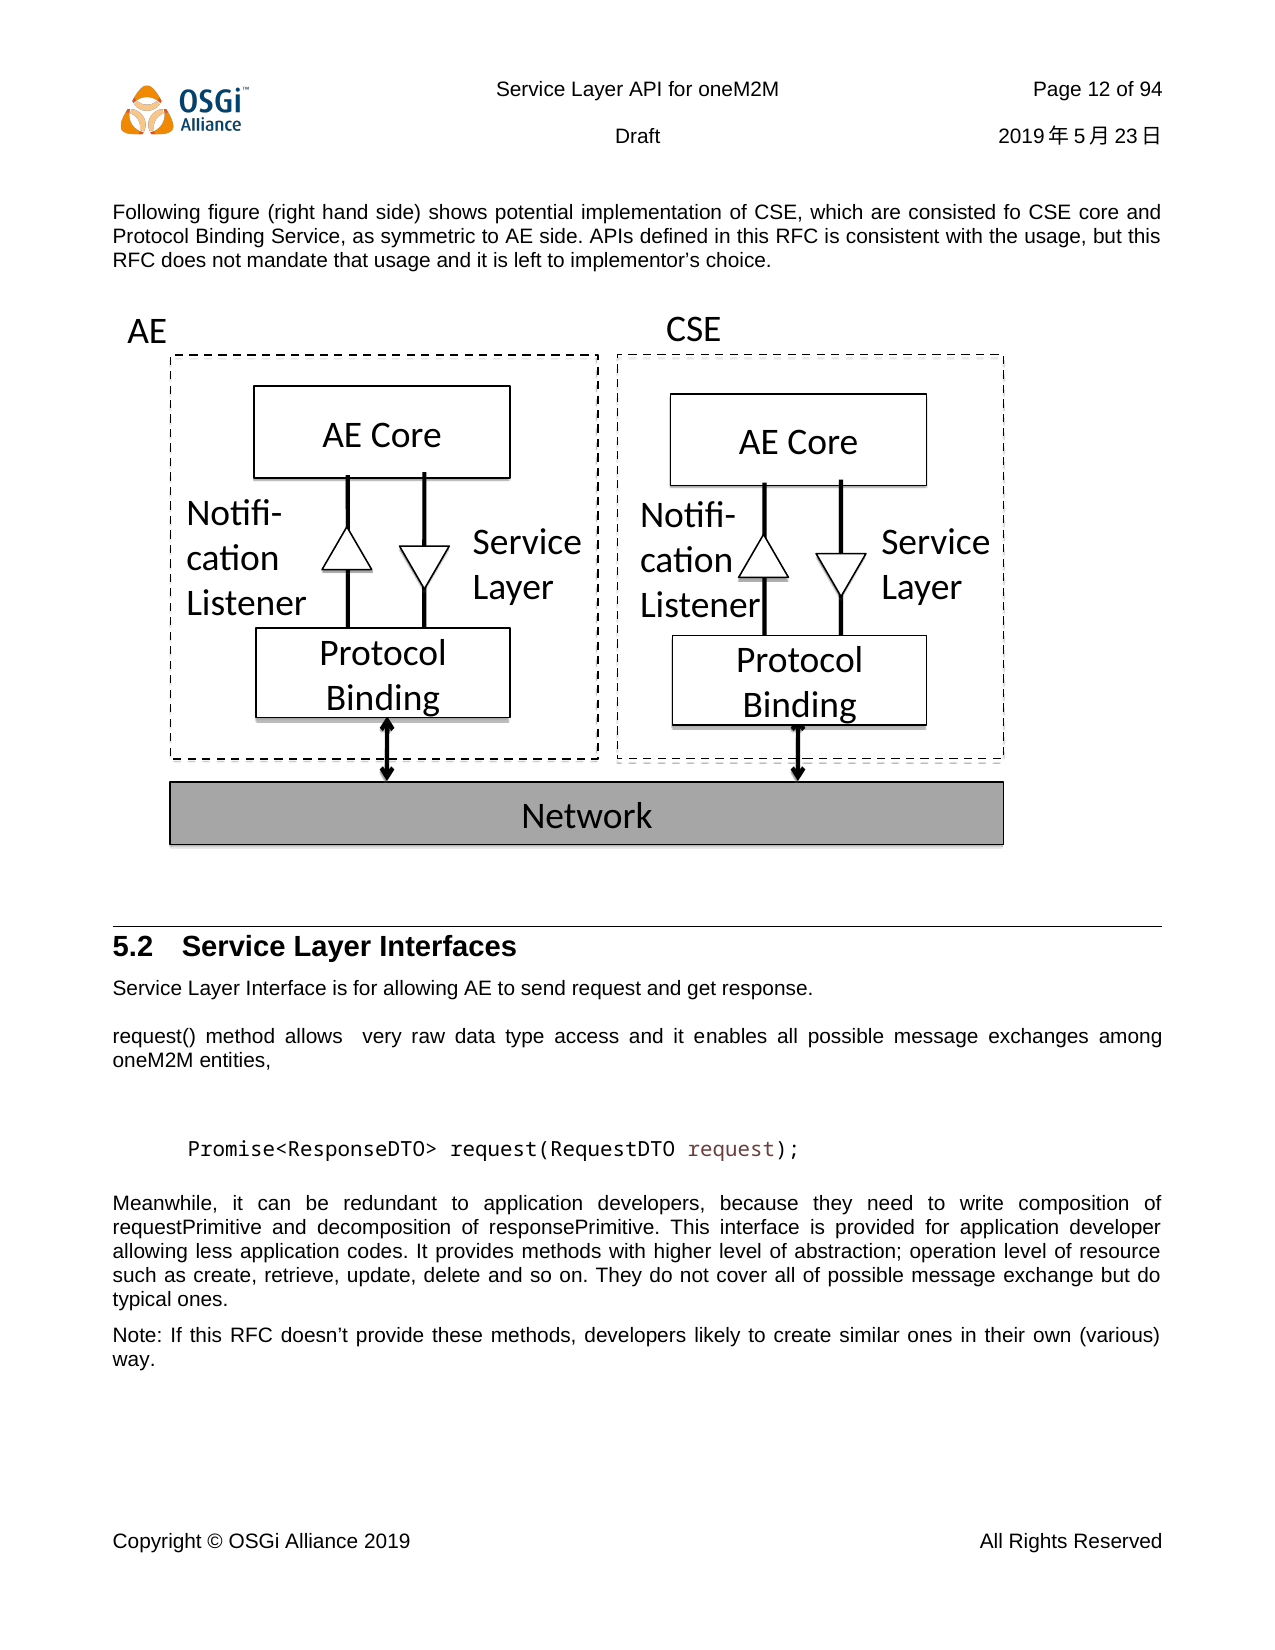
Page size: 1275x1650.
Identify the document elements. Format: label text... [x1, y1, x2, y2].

picture [113, 78, 257, 142]
text Following figure (right hand side) shows potential implementation of CSE, which are consisted fo CSE core and Protocol Binding Service, as symmetric to AE side. APIs defined in this RFC is consistent with the usage, but this RFC does not mandate that usage and it is left to implementor’s choice. [112, 200, 1162, 272]
text request() method allows very raw data type access and it enables all possible message exchanges among oneM2M entities, [112, 1024, 1162, 1072]
text Note: If this RFC doesn’t provide these methods, developers likely to create similar ones in their own (various) way. [112, 1323, 1162, 1371]
subtitle Service Layer Interfaces [112, 927, 1162, 963]
text Service Layer Interface is for allowing AE to send request and get response. [112, 975, 1162, 999]
text Meanwhile, it can be redundant to application developers, because they need to write composition of requestPrimitive and decomposition of responsePrimitive. This interface is provided for application developer allowing less application codes. It provides methods with higher level of abstraction; operation level of resource such as create, retrieve, update, delete and so on. They do not cover all of possible message exchange but do typical ones. [112, 1191, 1162, 1310]
text Promise<ResponseDTO> request(RequestDTO request); [112, 1134, 1162, 1162]
